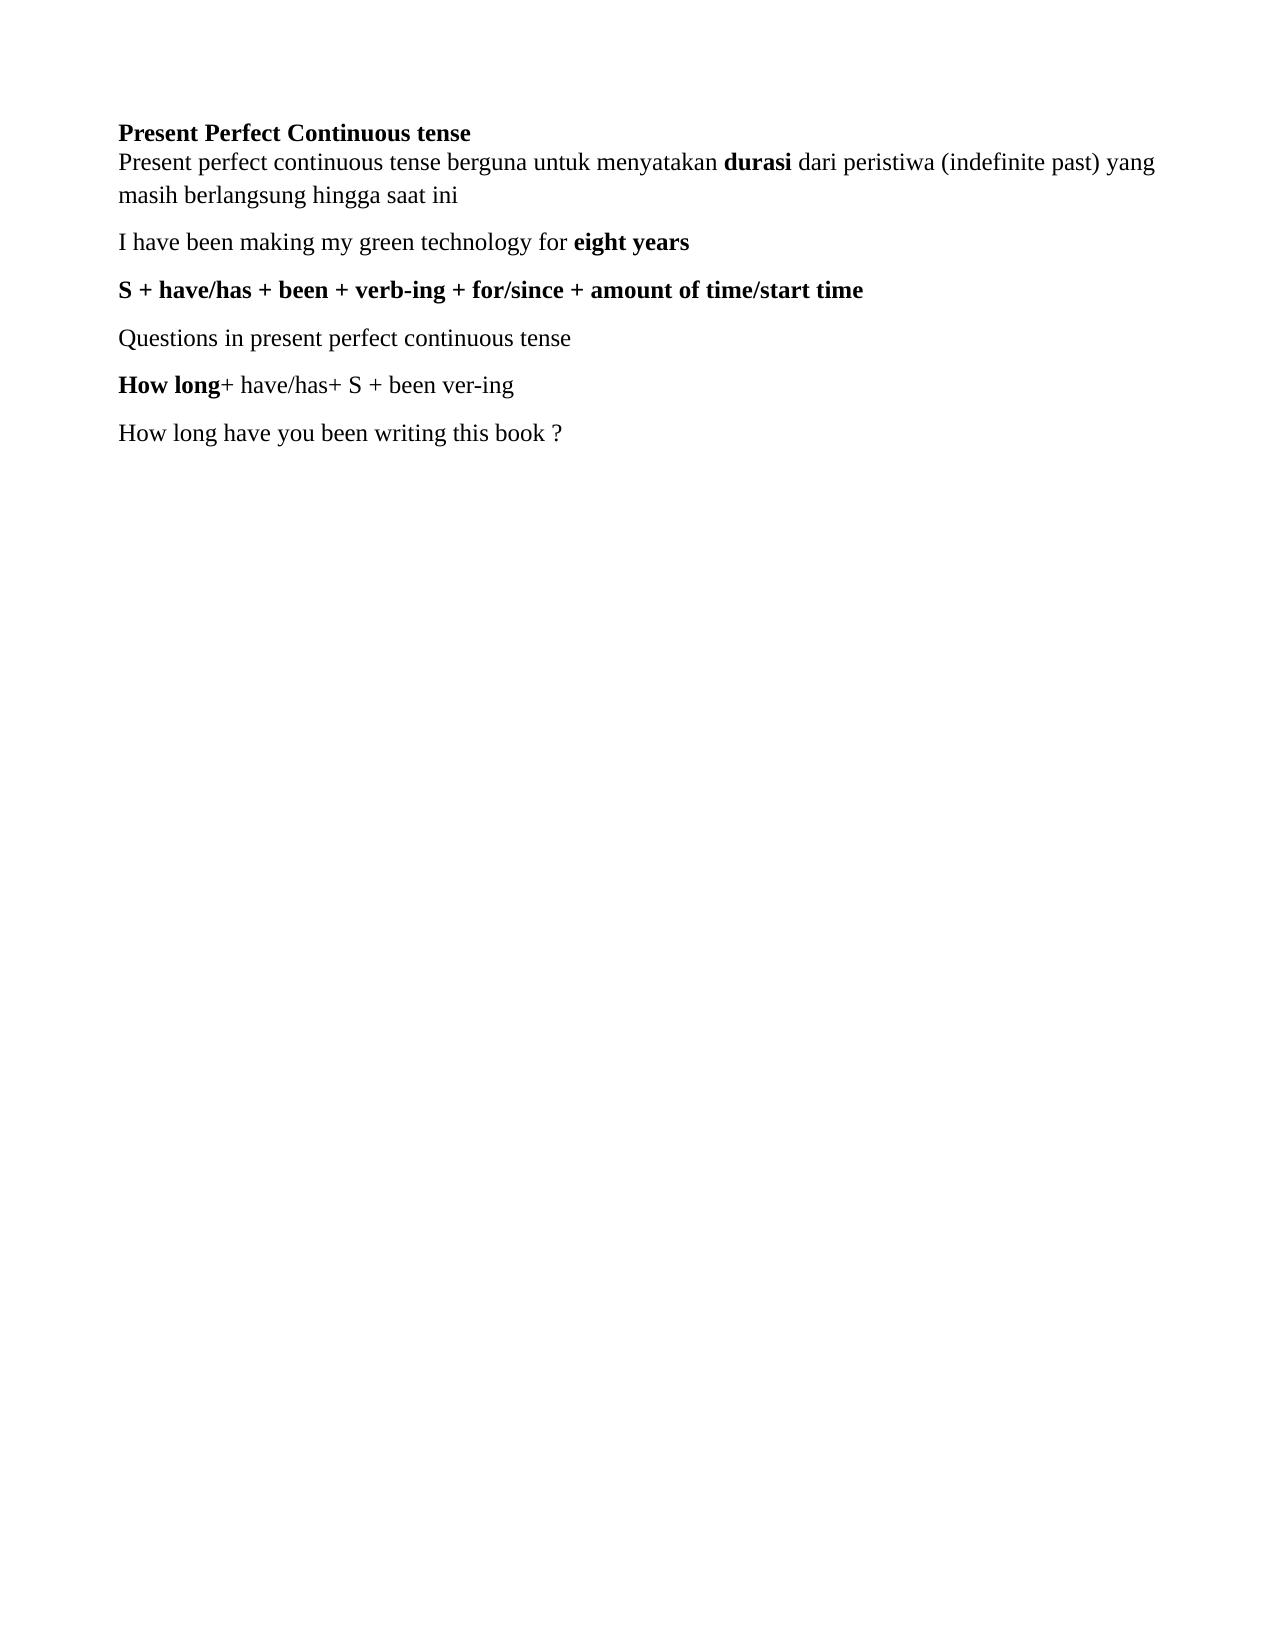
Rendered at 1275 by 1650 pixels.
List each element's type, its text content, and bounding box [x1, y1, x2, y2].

text Questions in present perfect continuous tense [118, 323, 1157, 351]
text Present Perfect Continuous tense [118, 118, 1157, 147]
text I have been making my green technology for eight years [118, 227, 1157, 256]
text Present perfect continuous tense berguna untuk menyatakan durasi dari peristiwa (indefinite past) yang masih berlangsung hingga saat ini [118, 147, 1157, 209]
text How long+ have/has+ S + been ver-ing [118, 370, 1157, 399]
text How long have you been writing this book ? [118, 418, 1157, 447]
text S + have/has + been + verb-ing + for/since + amount of time/start time [118, 275, 1157, 304]
